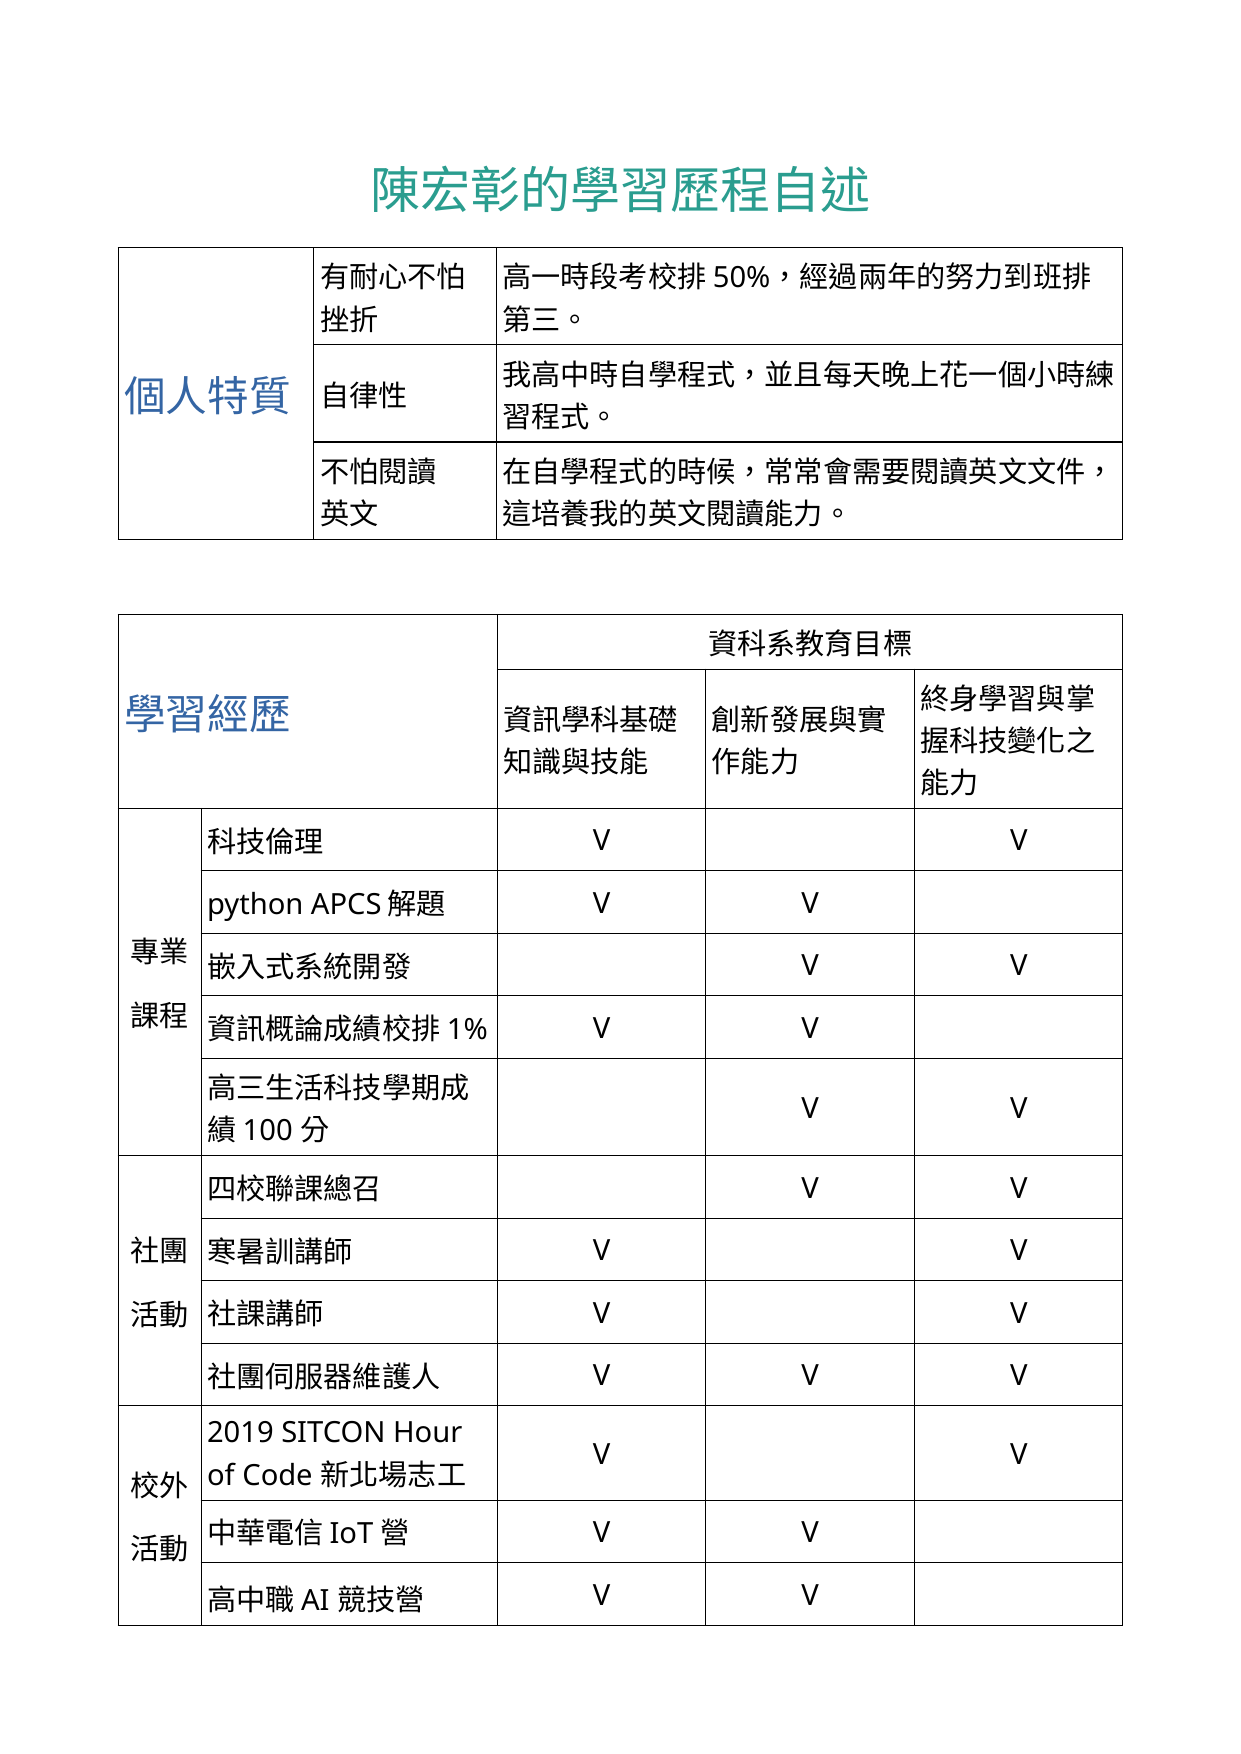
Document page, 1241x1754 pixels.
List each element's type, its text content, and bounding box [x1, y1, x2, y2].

table_cell 四校聯課總召 [202, 1156, 497, 1217]
table_cell 社團伺服器維護人 [202, 1344, 497, 1405]
table_cell 科技倫理 [202, 809, 497, 870]
table_cell V [498, 871, 705, 933]
subtitle 陳宏彰的學習歷程自述 [118, 151, 1122, 223]
table_cell V [498, 1563, 705, 1624]
table_cell [498, 1059, 705, 1155]
table_cell V [706, 996, 914, 1058]
table_cell V [915, 1281, 1122, 1342]
table_cell 自律性 [314, 345, 496, 441]
table_cell [706, 1406, 914, 1499]
table_header 個人特質 [119, 248, 313, 538]
table_cell [915, 996, 1122, 1058]
table_cell V [915, 1059, 1122, 1155]
table_cell [498, 1156, 705, 1217]
table_cell 終身學習與掌握科技變化之能力 [915, 670, 1122, 808]
table_cell V [915, 1344, 1122, 1405]
table_cell V [706, 934, 914, 995]
table_cell 不怕閱讀 英文 [314, 443, 496, 538]
table_cell 高三生活科技學期成績 100 分 [202, 1059, 497, 1155]
table_cell [706, 1281, 914, 1342]
table_header 學習經歷 [119, 615, 497, 808]
table_cell 社課講師 [202, 1281, 497, 1342]
table_cell V [498, 1344, 705, 1405]
table_cell V [706, 871, 914, 933]
table_cell V [498, 809, 705, 870]
table_cell V [498, 1281, 705, 1342]
table_cell V [498, 996, 705, 1058]
table_cell [706, 809, 914, 870]
table_cell V [915, 934, 1122, 995]
table_cell 寒暑訓講師 [202, 1219, 497, 1280]
table_cell 社團活動 [119, 1156, 201, 1405]
table_cell 資訊學科基礎知識與技能 [498, 670, 705, 808]
table_cell V [706, 1563, 914, 1624]
table_cell 創新發展與實作能力 [706, 670, 914, 808]
table_cell V [706, 1344, 914, 1405]
table_cell V [915, 809, 1122, 870]
table_cell 專業課程 [119, 809, 201, 1155]
table_cell 在自學程式的時候，常常會需要閱讀英文文件，這培養我的英文閱讀能力。 [497, 443, 1122, 538]
table_header 資科系教育目標 [498, 615, 1122, 668]
table_cell [498, 934, 705, 995]
table_cell [915, 1563, 1122, 1624]
table_cell V [498, 1219, 705, 1280]
table_cell V [706, 1156, 914, 1217]
table_header 高一時段考校排 50%，經過兩年的努力到班排第三。 [497, 248, 1122, 344]
table_cell [915, 1501, 1122, 1562]
table_cell V [498, 1406, 705, 1499]
table_cell 校外活動 [119, 1406, 201, 1624]
table_cell 2019 SITCON Hour of Code 新北場志工 [202, 1406, 497, 1499]
table_cell V [498, 1501, 705, 1562]
table_cell [706, 1219, 914, 1280]
table_cell V [915, 1406, 1122, 1499]
table_cell 嵌入式系統開發 [202, 934, 497, 995]
table_cell V [915, 1219, 1122, 1280]
table_cell 中華電信IoT 營 [202, 1501, 497, 1562]
table_cell V [706, 1501, 914, 1562]
table_cell V [915, 1156, 1122, 1217]
table_cell 資訊概論成績校排 1% [202, 996, 497, 1058]
table_cell 我高中時自學程式，並且每天晚上花一個小時練習程式。 [497, 345, 1122, 441]
table_cell V [706, 1059, 914, 1155]
table_cell python APCS解題 [202, 871, 497, 933]
table_cell [915, 871, 1122, 933]
table_header 有耐心不怕挫折 [314, 248, 496, 344]
table_cell 高中職 AI 競技營 [202, 1563, 497, 1624]
